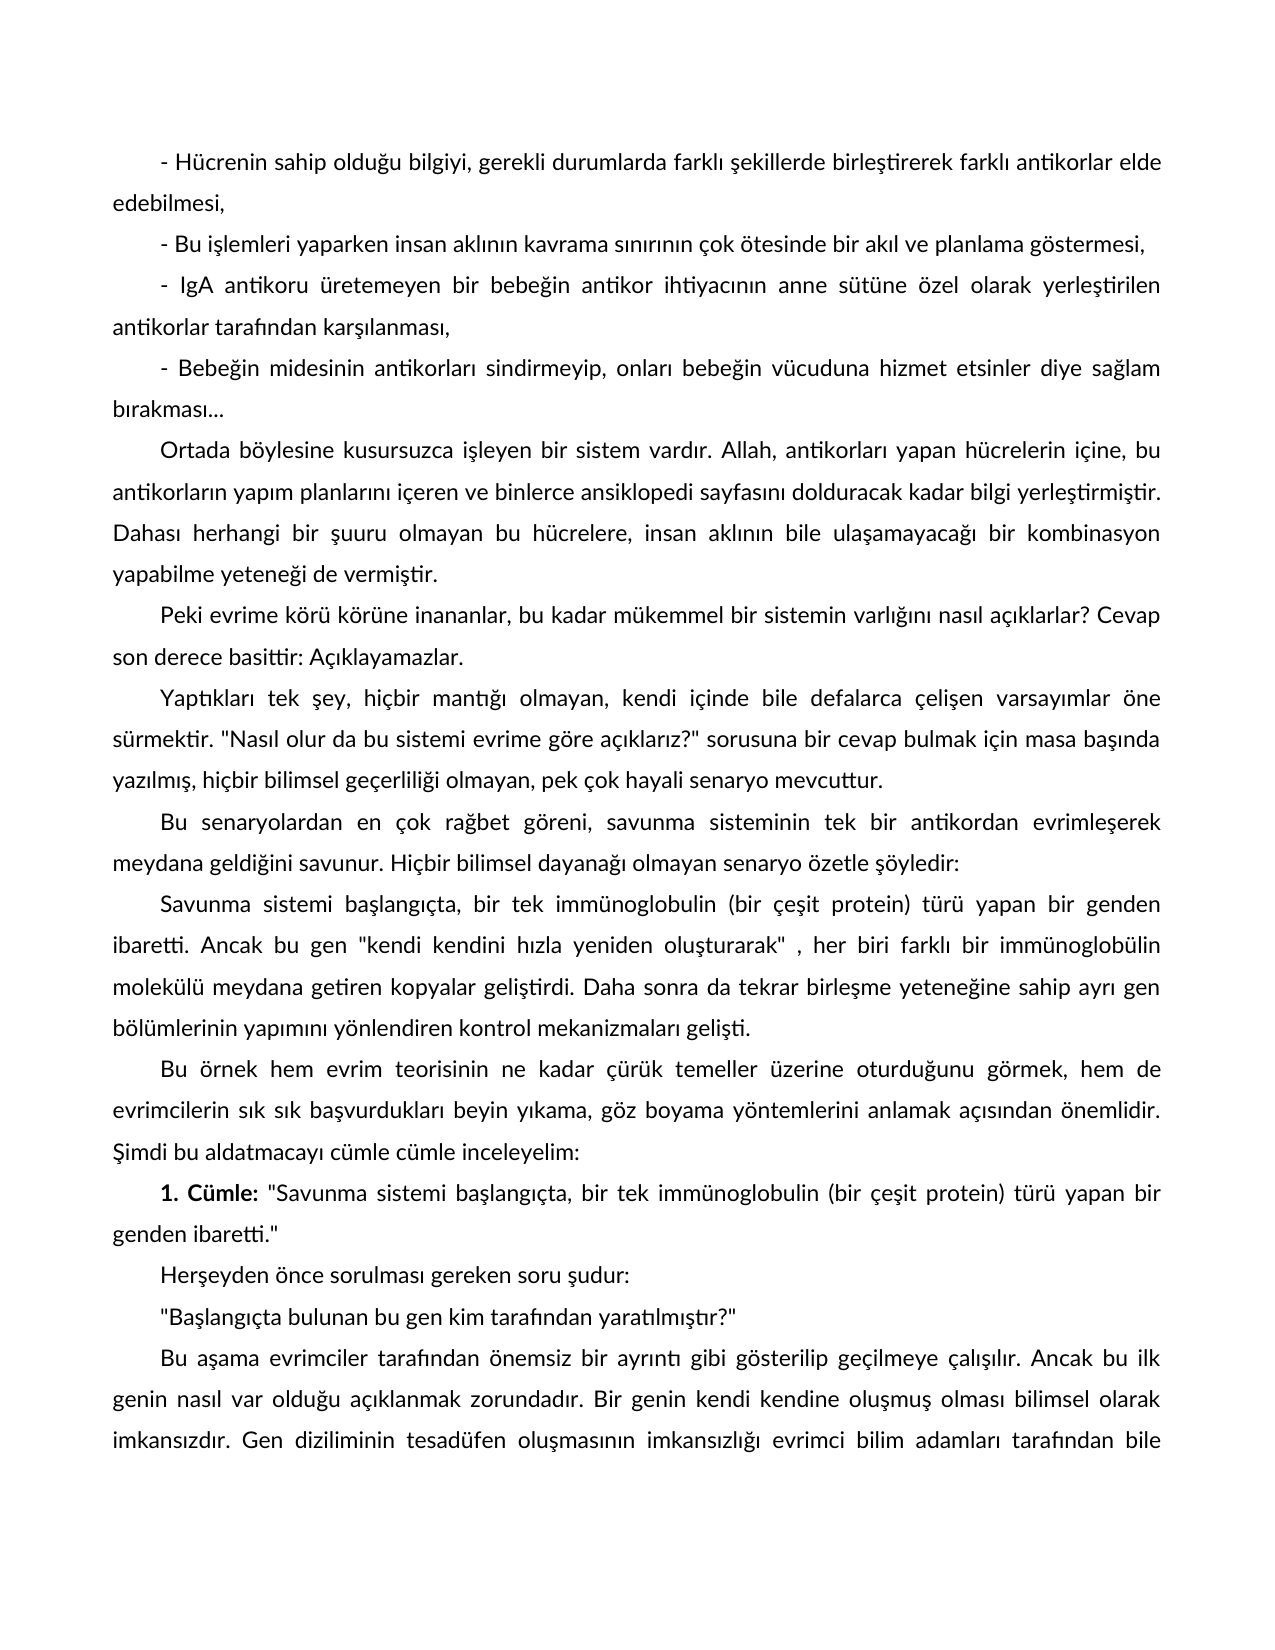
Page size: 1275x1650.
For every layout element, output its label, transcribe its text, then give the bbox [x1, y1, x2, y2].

text Bu aşama evrimciler tarafından önemsiz bir ayrıntı gibi gösterilip geçilmeye çalışılır. Ancak bu ilk genin nasıl var olduğu açıklanmak zorundadır. Bir genin kendi kendine oluşmuş olması bilimsel olarak imkansızdır. Gen diziliminin tesadüfen oluşmasının imkansızlığı evrimci bilim adamları tarafından bile [112, 1344, 1162, 1454]
text - Bu işlemleri yaparken insan aklının kavrama sınırının çok ötesinde bir akıl ve planlama göstermesi, [112, 230, 1162, 258]
text Bu örnek hem evrim teorisinin ne kadar çürük temeller üzerine oturduğunu görmek, hem de evrimcilerin sık sık başvurdukları beyin yıkama, göz boyama yöntemlerini anlamak açısından önemlidir. Şimdi bu aldatmacayı cümle cümle inceleyelim: [112, 1055, 1162, 1165]
text 1. Cümle: "Savunma sistemi başlangıçta, bir tek immünoglobulin (bir çeşit protein) türü yapan bir genden ibaretti." [112, 1179, 1162, 1248]
text Peki evrime körü körüne inananlar, bu kadar mükemmel bir sistemin varlığını nasıl açıklarlar? Cevap son derece basittir: Açıklayamazlar. [112, 601, 1162, 670]
text - Bebeğin midesinin antikorları sindirmeyip, onları bebeğin vücuduna hizmet etsinler diye sağlam bırakması... [112, 354, 1162, 423]
text Bu senaryolardan en çok rağbet göreni, savunma sisteminin tek bir antikordan evrimleşerek meydana geldiğini savunur. Hiçbir bilimsel dayanağı olmayan senaryo özetle şöyledir: [112, 808, 1162, 876]
text Herşeyden önce sorulması gereken soru şudur: [112, 1261, 1162, 1289]
text - IgA antikoru üretemeyen bir bebeğin antikor ihtiyacının anne sütüne özel olarak yerleştirilen antikorlar tarafından karşılanması, [112, 271, 1162, 340]
text - Hücrenin sahip olduğu bilgiyi, gerekli durumlarda farklı şekillerde birleştirerek farklı antikorlar elde edebilmesi, [112, 148, 1162, 216]
text "Başlangıçta bulunan bu gen kim tarafından yaratılmıştır?" [112, 1303, 1162, 1330]
text Yaptıkları tek şey, hiçbir mantığı olmayan, kendi içinde bile defalarca çelişen varsayımlar öne sürmektir. "Nasıl olur da bu sistemi evrime göre açıklarız?" sorusuna bir cevap bulmak için masa başında yazılmış, hiçbir bilimsel geçerliliği olmayan, pek çok hayali senaryo mevcuttur. [112, 684, 1162, 794]
text Savunma sistemi başlangıçta, bir tek immünoglobulin (bir çeşit protein) türü yapan bir genden ibaretti. Ancak bu gen "kendi kendini hızla yeniden oluşturarak" , her biri farklı bir immünoglobülin molekülü meydana getiren kopyalar geliştirdi. Daha sonra da tekrar birleşme yeteneğine sahip ayrı gen bölümlerinin yapımını yönlendiren kontrol mekanizmaları gelişti. [112, 890, 1162, 1041]
text Ortada böylesine kusursuzca işleyen bir sistem vardır. Allah, antikorları yapan hücrelerin içine, bu antikorların yapım planlarını içeren ve binlerce ansiklopedi sayfasını dolduracak kadar bilgi yerleştirmiştir. Dahası herhangi bir şuuru olmayan bu hücrelere, insan aklının bile ulaşamayacağı bir kombinasyon yapabilme yeteneği de vermiştir. [112, 436, 1162, 588]
